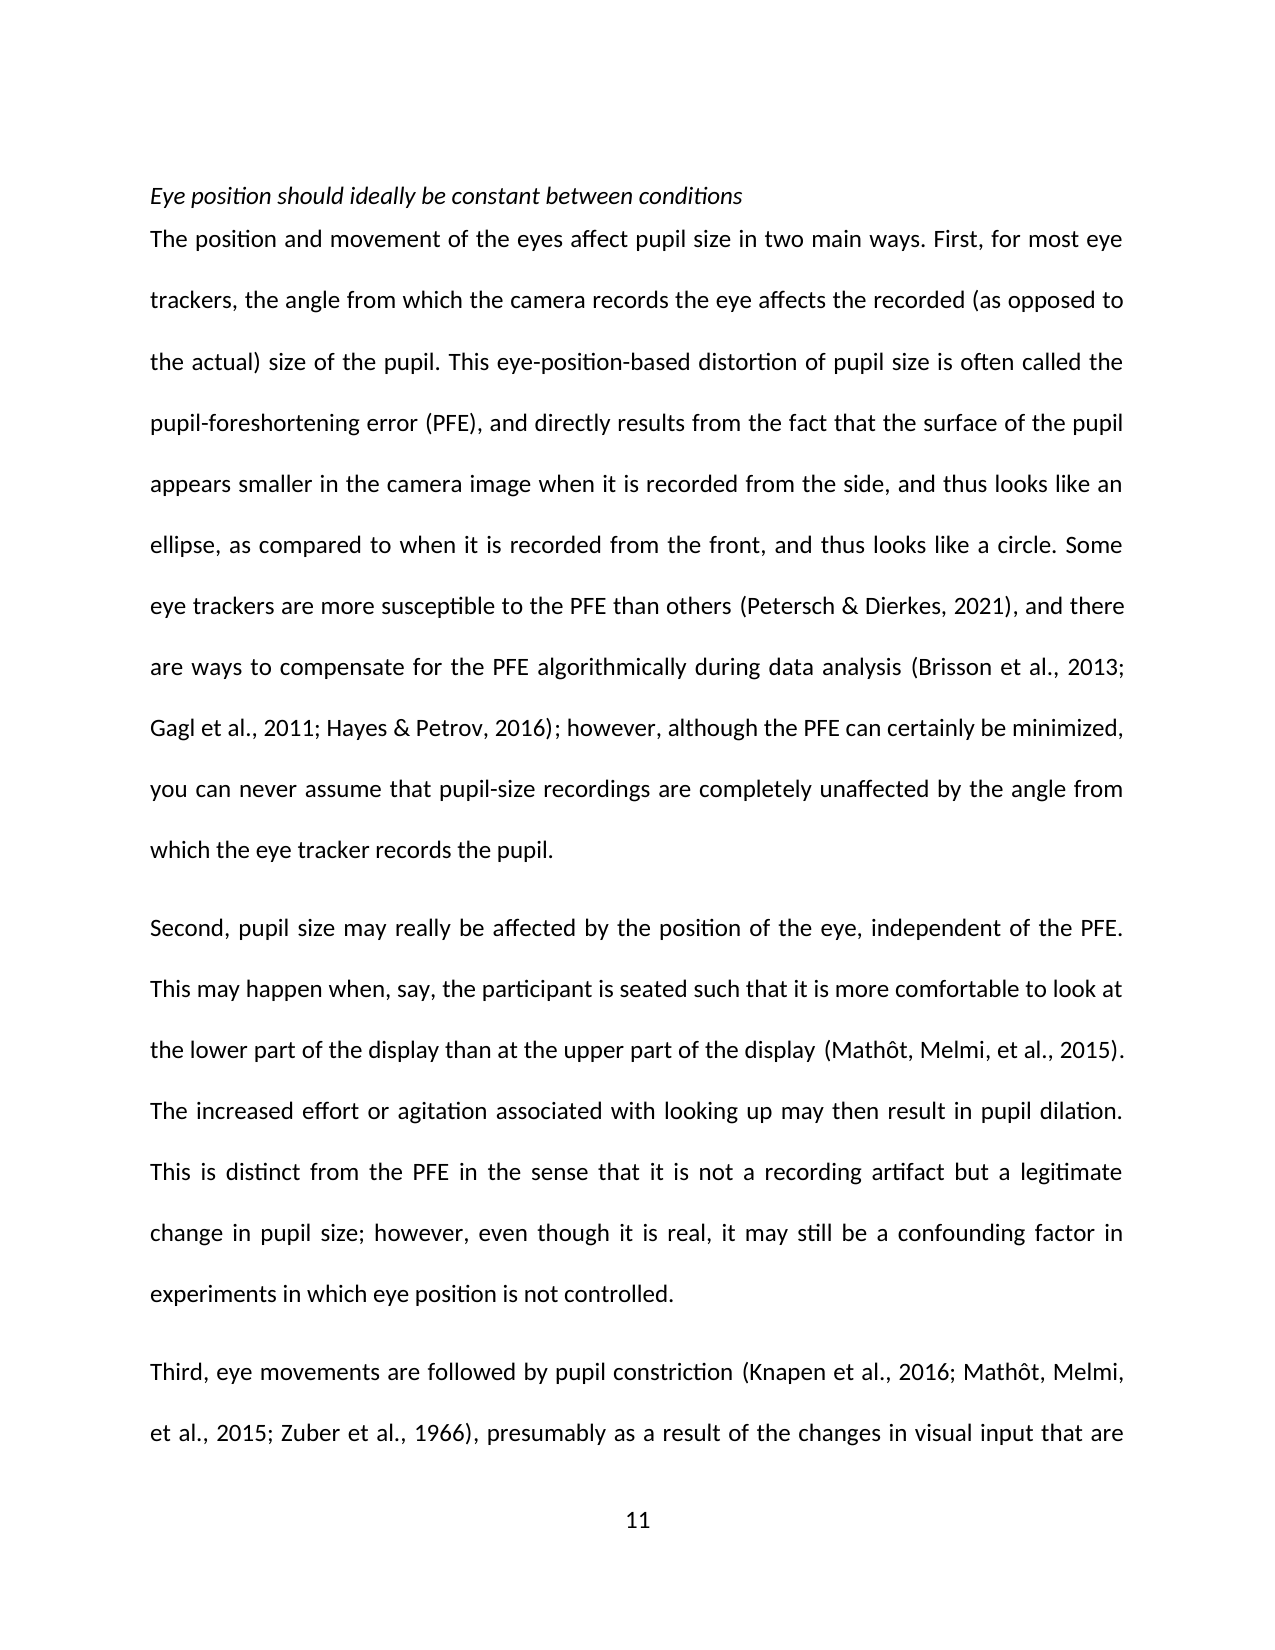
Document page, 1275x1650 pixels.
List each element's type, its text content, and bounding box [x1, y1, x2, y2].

subtitle Eye position should ideally be constant between conditions [150, 181, 1125, 211]
text The position and movement of the eyes affect pupil size in two main ways. First, for most eye trackers, the angle from which the camera records the eye affects the recorded (as opposed to the actual) size of the pupil. This eye-position-based distortion of pupil size is often called the pupil-foreshortening error (PFE), and directly results from the fact that the surface of the pupil appears smaller in the camera image when it is recorded from the side, and thus looks like an ellipse, as compared to when it is recorded from the front, and thus looks like a circle. Some eye trackers are more susceptible to the PFE than others (Petersch & Dierkes, 2021), and there are ways to compensate for the PFE algorithmically during data analysis (Brisson et al., 2013; Gagl et al., 2011; Hayes & Petrov, 2016); however, although the PFE can certainly be minimized, you can never assume that pupil-size recordings are completely unaffected by the angle from which the eye tracker records the pupil. [150, 223, 1125, 864]
text Third, eye movements are followed by pupil constriction (Knapen et al., 2016; Mathôt, Melmi, et al., 2015; Zuber et al., 1966), presumably as a result of the changes in visual input that are [150, 1356, 1125, 1447]
text Second, pupil size may really be affected by the position of the eye, independent of the PFE. This may happen when, say, the participant is seated such that it is more comfortable to look at the lower part of the display than at the upper part of the display (Mathôt, Melmi, et al., 2015). The increased effort or agitation associated with looking up may then result in pupil dilation. This is distinct from the PFE in the sense that it is not a recording artifact but a legitimate change in pupil size; however, even though it is real, it may still be a confounding factor in experiments in which eye position is not controlled. [150, 912, 1125, 1308]
